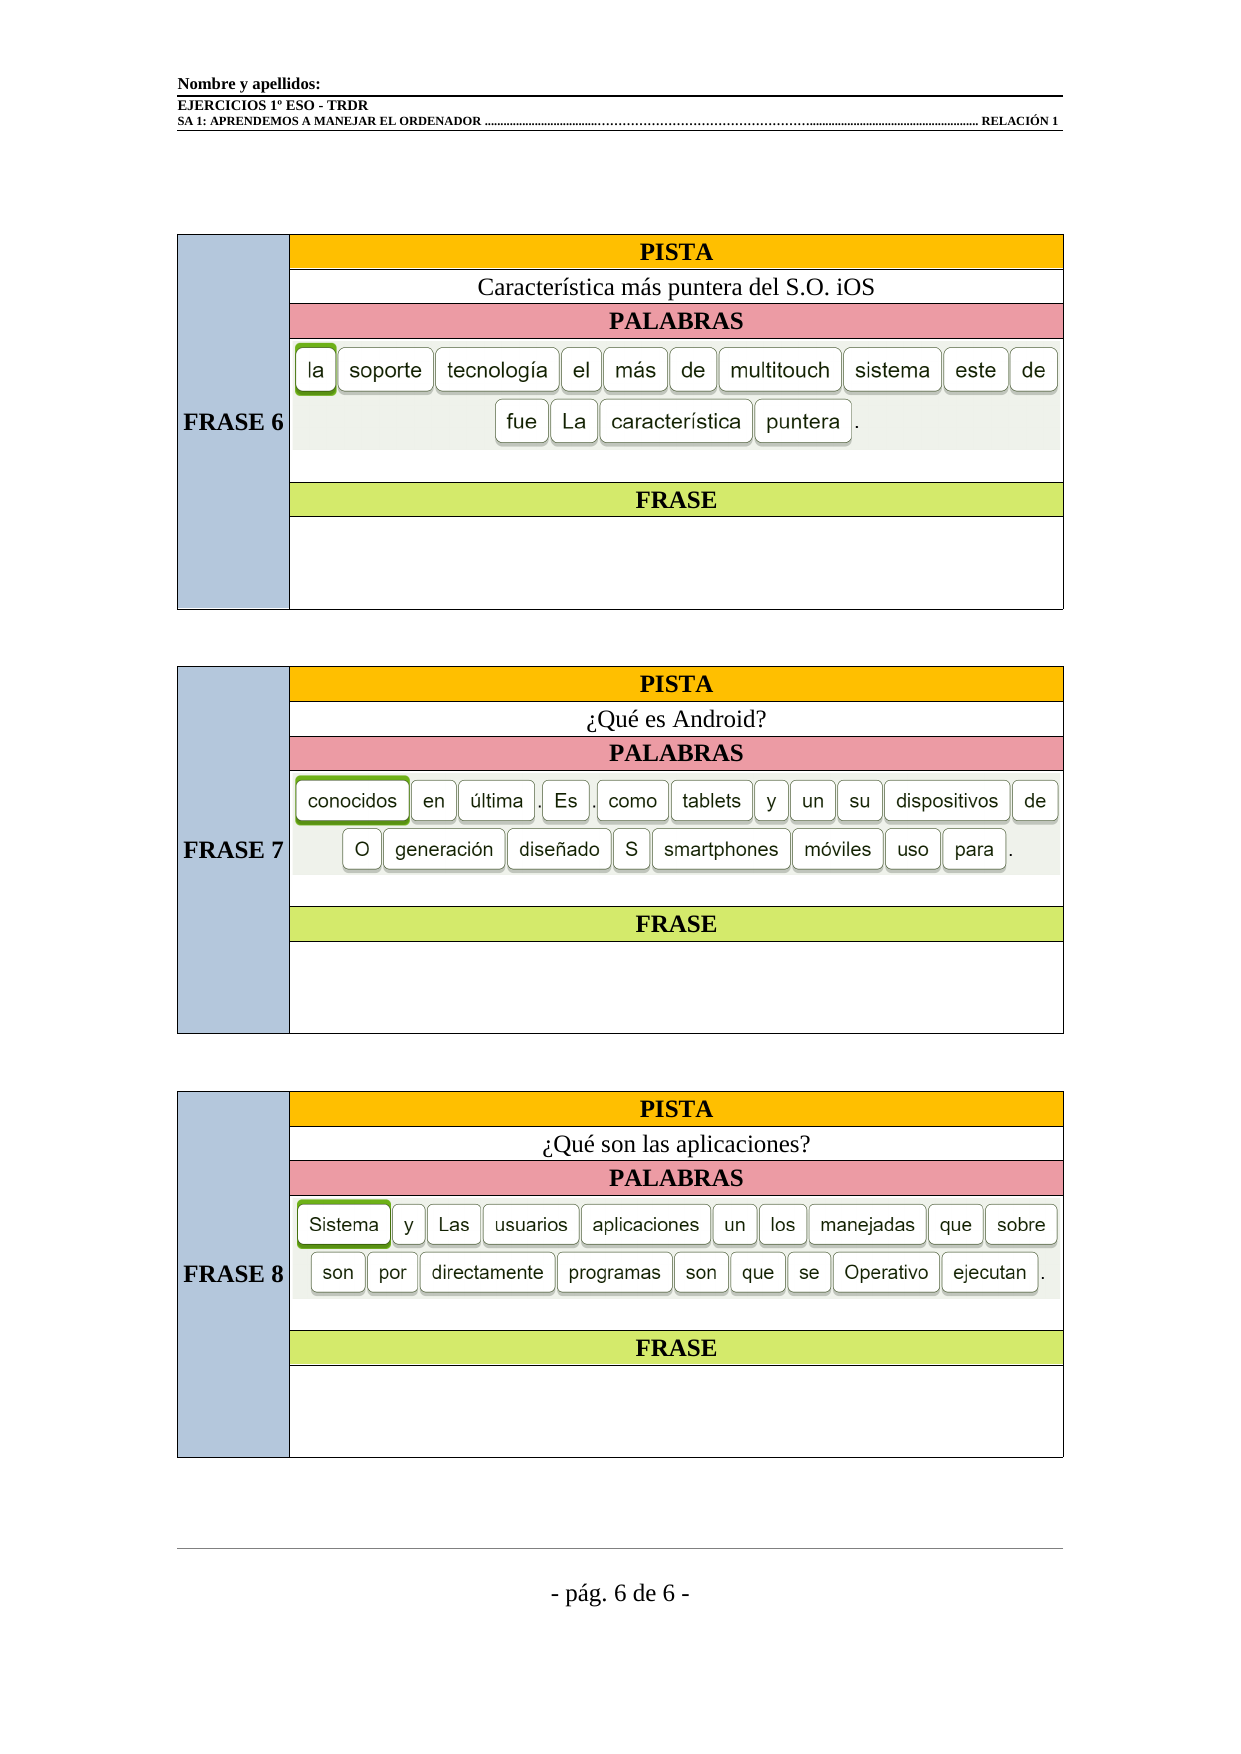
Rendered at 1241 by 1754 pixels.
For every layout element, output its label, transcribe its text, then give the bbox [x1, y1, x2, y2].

picture [292, 773, 1060, 875]
table_cell PALABRAS [290, 304, 1063, 338]
table_header PISTA [290, 1092, 1063, 1126]
table_cell ¿Qué es Android? [290, 702, 1063, 736]
table_cell [290, 339, 1063, 482]
table_header PISTA [290, 235, 1063, 268]
table_cell [290, 1366, 1063, 1457]
table_cell [290, 1196, 1063, 1330]
table_cell [290, 517, 1063, 608]
table_cell FRASE [290, 1331, 1063, 1364]
table_cell FRASE [290, 483, 1063, 516]
table_header FRASE 7 [178, 667, 289, 1033]
table_cell FRASE [290, 907, 1063, 941]
table_cell ¿Qué son las aplicaciones? [290, 1127, 1063, 1160]
table_cell Característica más puntera del S.O. iOS [290, 270, 1063, 303]
table_header PISTA [290, 667, 1063, 701]
table_cell [290, 771, 1063, 906]
picture [292, 1198, 1060, 1299]
table_cell [290, 942, 1063, 1033]
picture [292, 341, 1060, 450]
table_cell PALABRAS [290, 1161, 1063, 1195]
table_header FRASE 8 [178, 1092, 289, 1457]
table_cell PALABRAS [290, 737, 1063, 770]
table_header FRASE 6 [178, 235, 289, 608]
